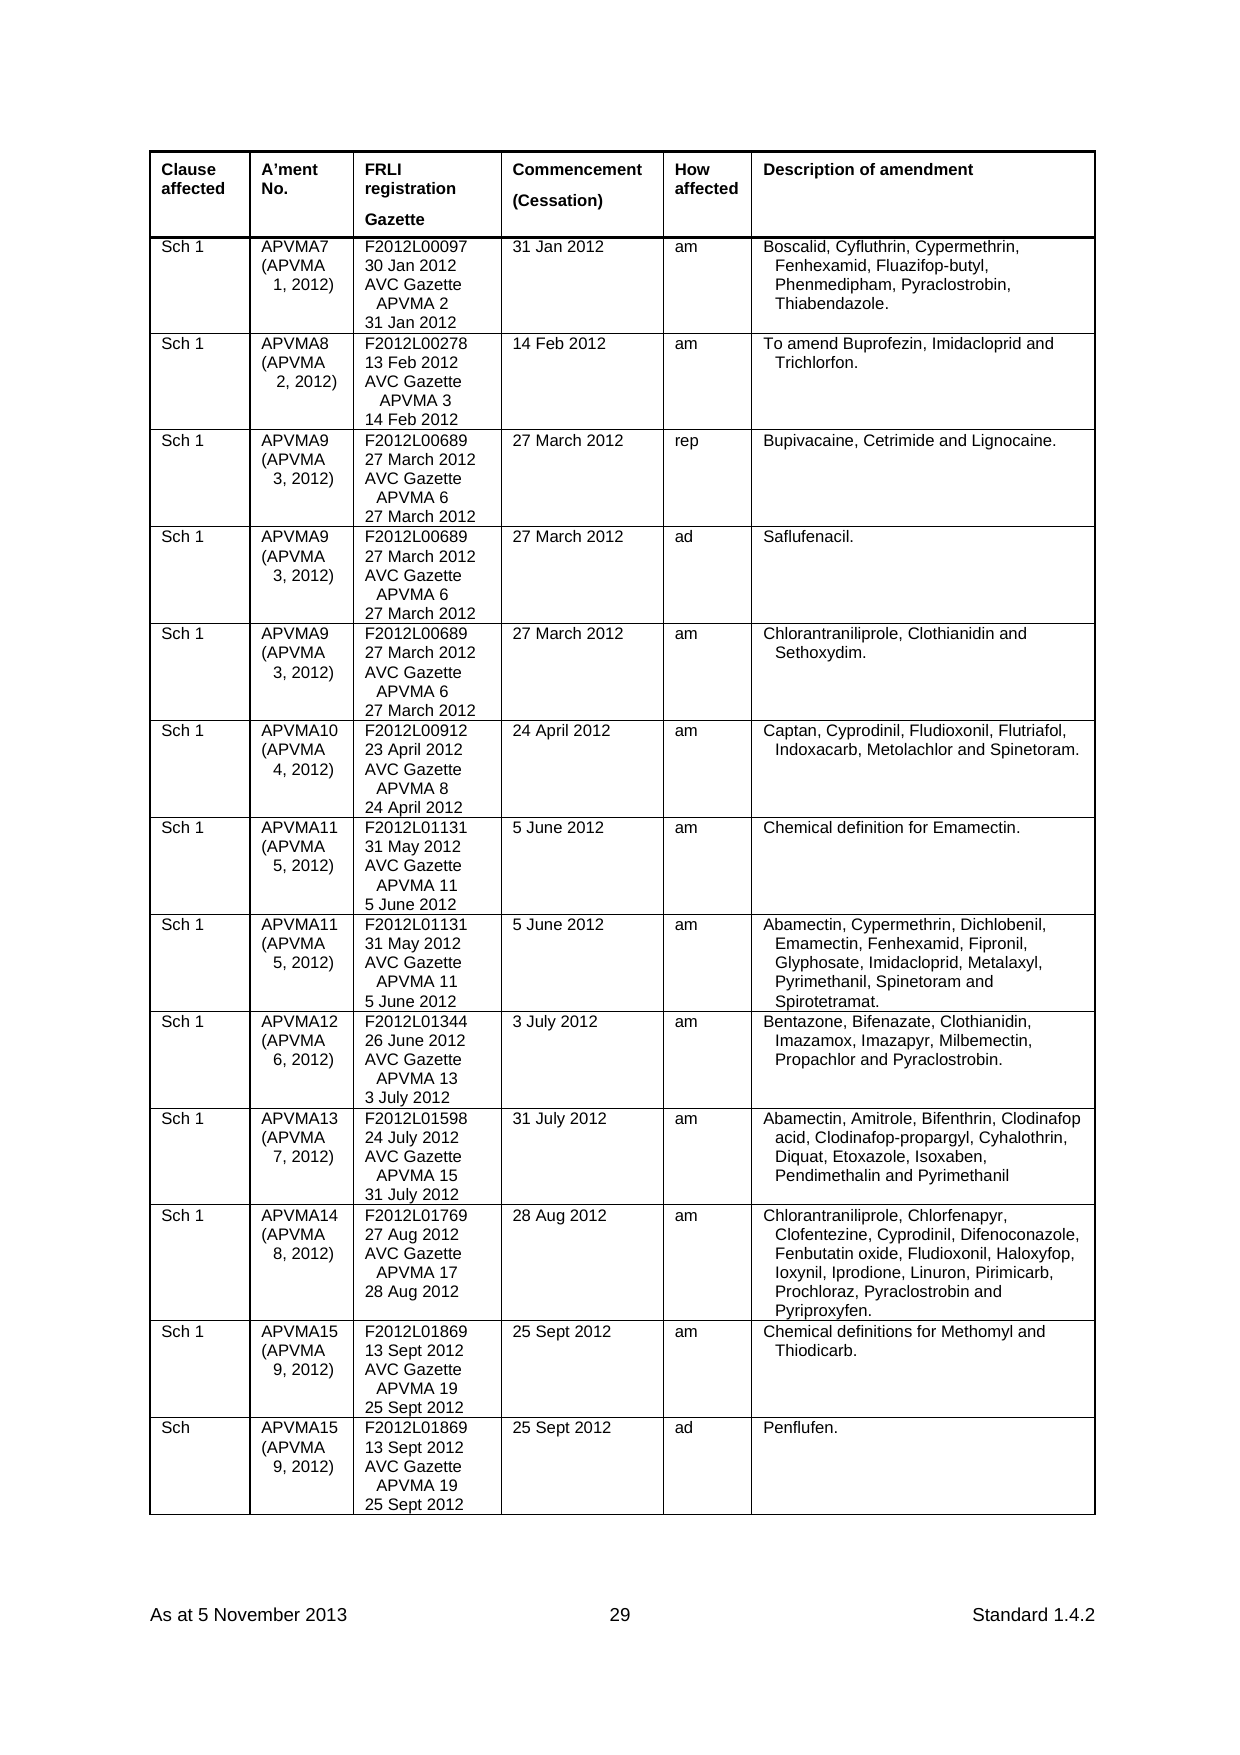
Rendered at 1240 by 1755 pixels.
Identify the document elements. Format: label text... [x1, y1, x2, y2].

table_cell APVMA9 (APVMA 3, 2012) [251, 624, 353, 720]
table_cell 14 Feb 2012 [502, 334, 663, 429]
table_cell To amend Buprofezin, Imidacloprid and Trichlorfon. [752, 334, 1094, 429]
table_cell F2012L01769 27 Aug 2012 AVC Gazette APVMA 17 28 Aug 2012 [354, 1205, 501, 1320]
table_cell Sch 1 [151, 1012, 249, 1107]
table_cell F2012L01598 24 July 2012 AVC Gazette APVMA 15 31 July 2012 [354, 1109, 501, 1204]
table_cell F2012L00689 27 March 2012 AVC Gazette APVMA 6 27 March 2012 [354, 527, 501, 623]
table_cell Abamectin, Cypermethrin, Dichlobenil, Emamectin, Fenhexamid, Fipronil, Glyphosate, Imidacloprid, Metalaxyl, Pyrimethanil, Spinetoram and Spirotetramat. [752, 915, 1094, 1011]
table_cell Chlorantraniliprole, Chlorfenapyr, Clofentezine, Cyprodinil, Difenoconazole, Fenbutatin oxide, Fludioxonil, Haloxyfop, Ioxynil, Iprodione, Linuron, Pirimicarb, Prochloraz, Pyraclostrobin and Pyriproxyfen. [752, 1205, 1094, 1320]
table_cell Sch 1 [151, 1109, 249, 1204]
table_cell F2012L00912 23 April 2012 AVC Gazette APVMA 8 24 April 2012 [354, 721, 501, 817]
table_cell Sch 1 [151, 1205, 249, 1320]
table_cell APVMA10 (APVMA 4, 2012) [251, 721, 353, 817]
table_cell am [664, 1012, 751, 1107]
table_cell Sch 1 [151, 527, 249, 623]
table_cell F2012L01131 31 May 2012 AVC Gazette APVMA 11 5 June 2012 [354, 915, 501, 1011]
table_cell am [664, 624, 751, 720]
table_cell 5 June 2012 [502, 818, 663, 914]
table_header FRLI registration Gazette [354, 153, 501, 236]
table_cell Penflufen. [752, 1418, 1094, 1514]
table_cell am [664, 1205, 751, 1320]
table_cell rep [664, 430, 751, 526]
table_cell 27 March 2012 [502, 430, 663, 526]
table_cell 28 Aug 2012 [502, 1205, 663, 1320]
table_cell APVMA14 (APVMA 8, 2012) [251, 1205, 353, 1320]
table_header A’ment No. [251, 153, 353, 236]
table_cell Bentazone, Bifenazate, Clothianidin, Imazamox, Imazapyr, Milbemectin, Propachlor and Pyraclostrobin. [752, 1012, 1094, 1107]
table_cell Chlorantraniliprole, Clothianidin and Sethoxydim. [752, 624, 1094, 720]
table_header How affected [664, 153, 751, 236]
table_cell F2012L01344 26 June 2012 AVC Gazette APVMA 13 3 July 2012 [354, 1012, 501, 1107]
table_cell APVMA11 (APVMA 5, 2012) [251, 915, 353, 1011]
table_cell APVMA8 (APVMA 2, 2012) [251, 334, 353, 429]
table_cell 25 Sept 2012 [502, 1418, 663, 1514]
table_cell Sch 1 [151, 1321, 249, 1417]
table_cell APVMA7 (APVMA 1, 2012) [251, 239, 353, 332]
table_cell F2012L00689 27 March 2012 AVC Gazette APVMA 6 27 March 2012 [354, 430, 501, 526]
table_cell am [664, 818, 751, 914]
table_cell am [664, 721, 751, 817]
table_cell 31 Jan 2012 [502, 239, 663, 332]
table_cell Sch 1 [151, 430, 249, 526]
table_cell Sch [151, 1418, 249, 1514]
table_cell ad [664, 527, 751, 623]
table_cell Chemical definition for Emamectin. [752, 818, 1094, 914]
table_cell Sch 1 [151, 334, 249, 429]
table_header Commencement (Cessation) [502, 153, 663, 236]
table_cell APVMA13 (APVMA 7, 2012) [251, 1109, 353, 1204]
table_cell APVMA15 (APVMA 9, 2012) [251, 1418, 353, 1514]
table_cell Chemical definitions for Methomyl and Thiodicarb. [752, 1321, 1094, 1417]
table_cell F2012L00278 13 Feb 2012 AVC Gazette APVMA 3 14 Feb 2012 [354, 334, 501, 429]
table_cell Sch 1 [151, 818, 249, 914]
table_cell Sch 1 [151, 239, 249, 332]
table_cell am [664, 915, 751, 1011]
table_cell F2012L01131 31 May 2012 AVC Gazette APVMA 11 5 June 2012 [354, 818, 501, 914]
table_cell 25 Sept 2012 [502, 1321, 663, 1417]
table_cell ad [664, 1418, 751, 1514]
table_cell am [664, 239, 751, 332]
table_cell am [664, 1321, 751, 1417]
table_cell Sch 1 [151, 721, 249, 817]
table_cell APVMA9 (APVMA 3, 2012) [251, 430, 353, 526]
table_header Description of amendment [752, 153, 1094, 236]
table_cell 5 June 2012 [502, 915, 663, 1011]
table_cell F2012L01869 13 Sept 2012 AVC Gazette APVMA 19 25 Sept 2012 [354, 1418, 501, 1514]
table_cell 31 July 2012 [502, 1109, 663, 1204]
table_cell Abamectin, Amitrole, Bifenthrin, Clodinafop acid, Clodinafop-propargyl, Cyhalothrin, Diquat, Etoxazole, Isoxaben, Pendimethalin and Pyrimethanil [752, 1109, 1094, 1204]
table_cell Sch 1 [151, 624, 249, 720]
table_cell 24 April 2012 [502, 721, 663, 817]
table_cell 27 March 2012 [502, 527, 663, 623]
table_cell Saflufenacil. [752, 527, 1094, 623]
table_cell Sch 1 [151, 915, 249, 1011]
table_cell F2012L00097 30 Jan 2012 AVC Gazette APVMA 2 31 Jan 2012 [354, 239, 501, 332]
table_cell 27 March 2012 [502, 624, 663, 720]
table_cell APVMA11 (APVMA 5, 2012) [251, 818, 353, 914]
table_cell F2012L01869 13 Sept 2012 AVC Gazette APVMA 19 25 Sept 2012 [354, 1321, 501, 1417]
table_cell 3 July 2012 [502, 1012, 663, 1107]
table_cell APVMA9 (APVMA 3, 2012) [251, 527, 353, 623]
table_cell Captan, Cyprodinil, Fludioxonil, Flutriafol, Indoxacarb, Metolachlor and Spinetoram. [752, 721, 1094, 817]
table_cell am [664, 1109, 751, 1204]
table_cell APVMA15 (APVMA 9, 2012) [251, 1321, 353, 1417]
table_cell Boscalid, Cyfluthrin, Cypermethrin, Fenhexamid, Fluazifop-butyl, Phenmedipham, Pyraclostrobin, Thiabendazole. [752, 239, 1094, 332]
table_cell Bupivacaine, Cetrimide and Lignocaine. [752, 430, 1094, 526]
table_cell F2012L00689 27 March 2012 AVC Gazette APVMA 6 27 March 2012 [354, 624, 501, 720]
table_header Clause affected [151, 153, 249, 236]
table_cell am [664, 334, 751, 429]
table_cell APVMA12 (APVMA 6, 2012) [251, 1012, 353, 1107]
